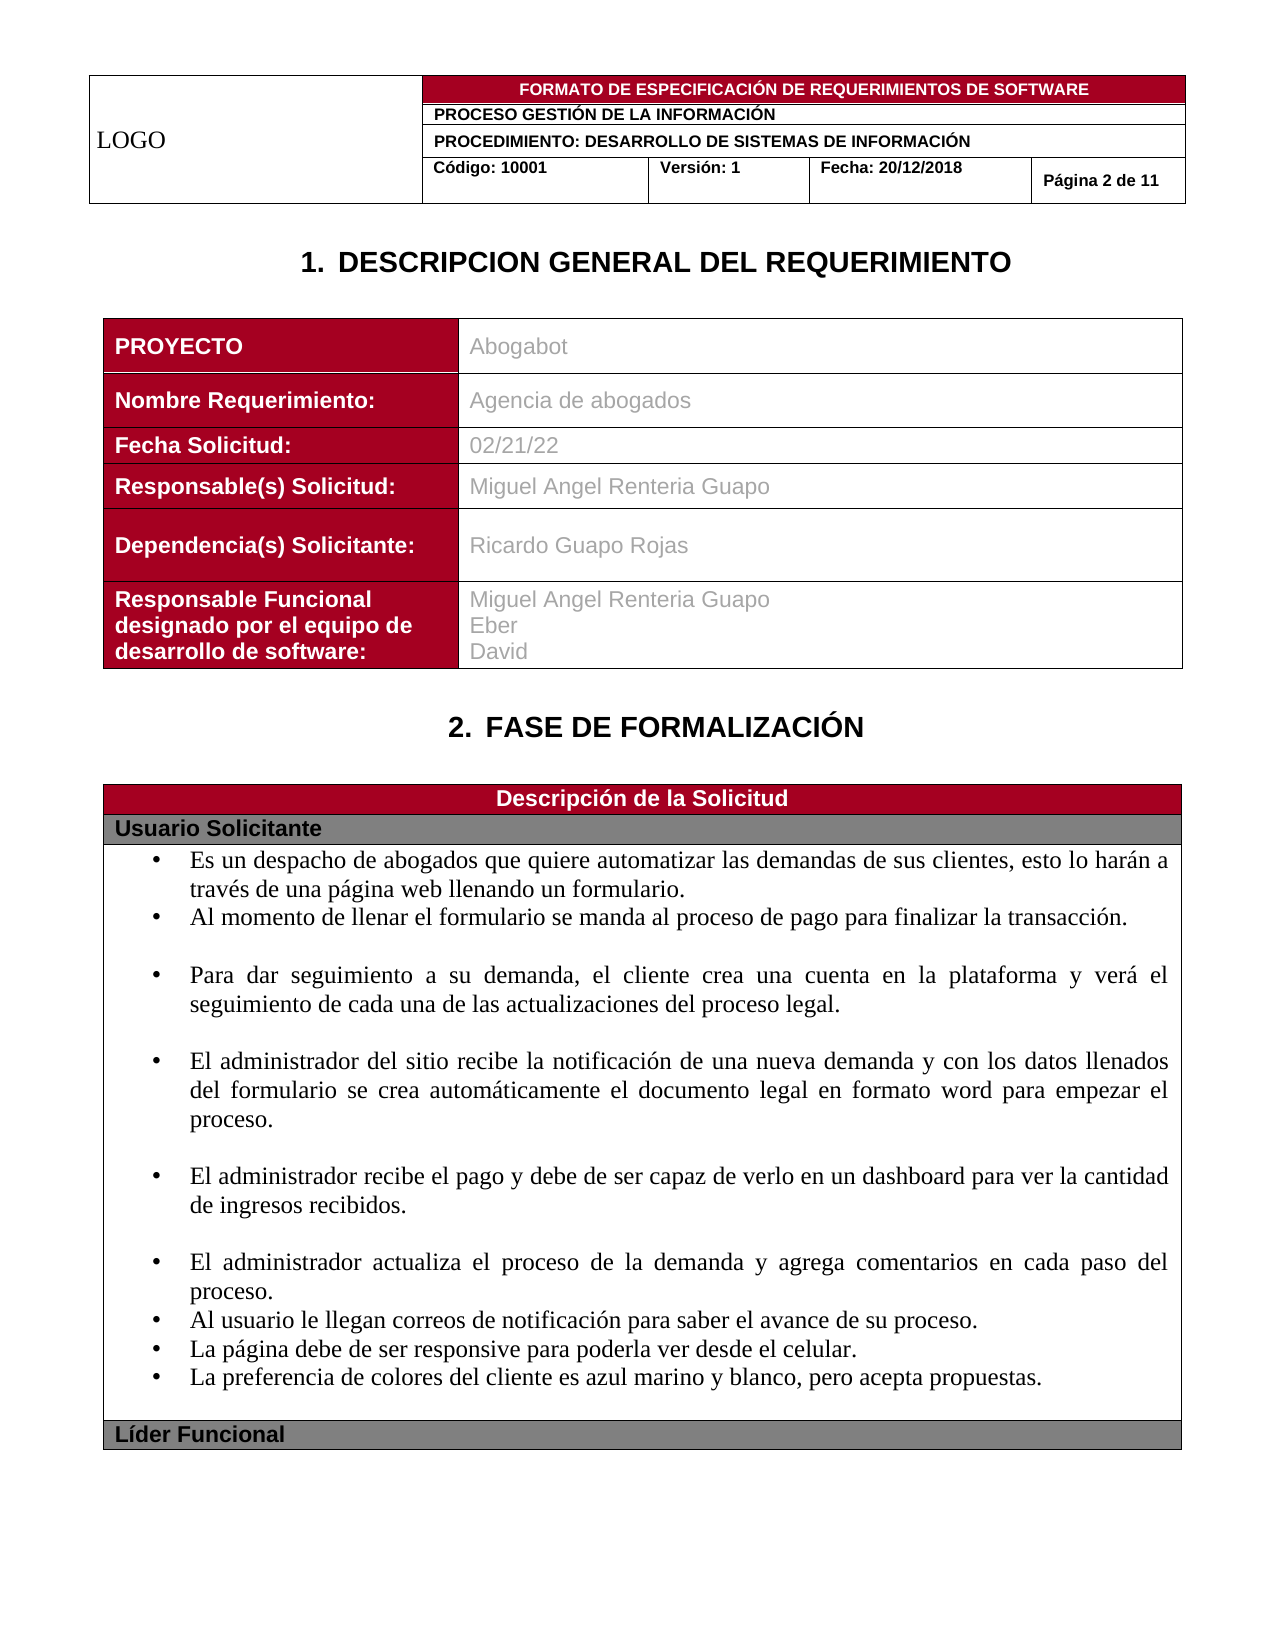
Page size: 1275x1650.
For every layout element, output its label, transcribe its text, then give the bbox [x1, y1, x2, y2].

table_cell Nombre Requerimiento: [104, 374, 458, 427]
table_cell Miguel Angel Renteria Guapo Eber David [459, 582, 1182, 668]
table_cell Dependencia(s) Solicitante: [104, 509, 458, 581]
table_header PROYECTO [104, 319, 458, 372]
table_cell Usuario Solicitante [104, 815, 1181, 844]
table_header Descripción de la Solicitud [104, 785, 1181, 814]
table_cell Líder Funcional [104, 1421, 1181, 1449]
table_cell Responsable Funcional designado por el equipo de desarrollo de software: [104, 582, 458, 668]
table_cell 21/02/22 [459, 428, 1182, 463]
table_cell Ricardo Guapo Rojas [459, 509, 1182, 581]
table_cell Responsable(s) Solicitud: [104, 464, 458, 508]
table_cell Miguel Angel Renteria Guapo [459, 464, 1182, 508]
subtitle FASE DE FORMALIZACIÓN [215, 710, 1098, 744]
table_cell Fecha Solicitud: [104, 428, 458, 463]
table_cell Agencia de abogados [459, 374, 1182, 427]
table_header Abogabot [459, 319, 1182, 372]
table_cell Es un despacho de abogados que quiere automatizar las demandas de sus clientes, esto lo harán a través de una página web llenando un formulario. Al momento de llenar el formulario se manda al proceso de pago para finalizar la transacción. Para dar seguimiento a su demanda, el cliente crea una cuenta en la plataforma y verá el seguimiento de cada una de las actualizaciones del proceso legal. El administrador del sitio recibe la notificación de una nueva demanda y con los datos llenados del formulario se crea automáticamente el documento legal en formato word para empezar el proceso. El administrador recibe el pago y debe de ser capaz de verlo en un dashboard para ver la cantidad de ingresos recibidos. El administrador actualiza el proceso de la demanda y agrega comentarios en cada paso del proceso. Al usuario le llegan correos de notificación para saber el avance de su proceso. La página debe de ser responsive para poderla ver desde el celular. La preferencia de colores del cliente es azul marino y blanco, pero acepta propuestas. [104, 845, 1181, 1420]
subtitle DESCRIPCION GENERAL DEL REQUERIMIENTO [215, 245, 1098, 278]
